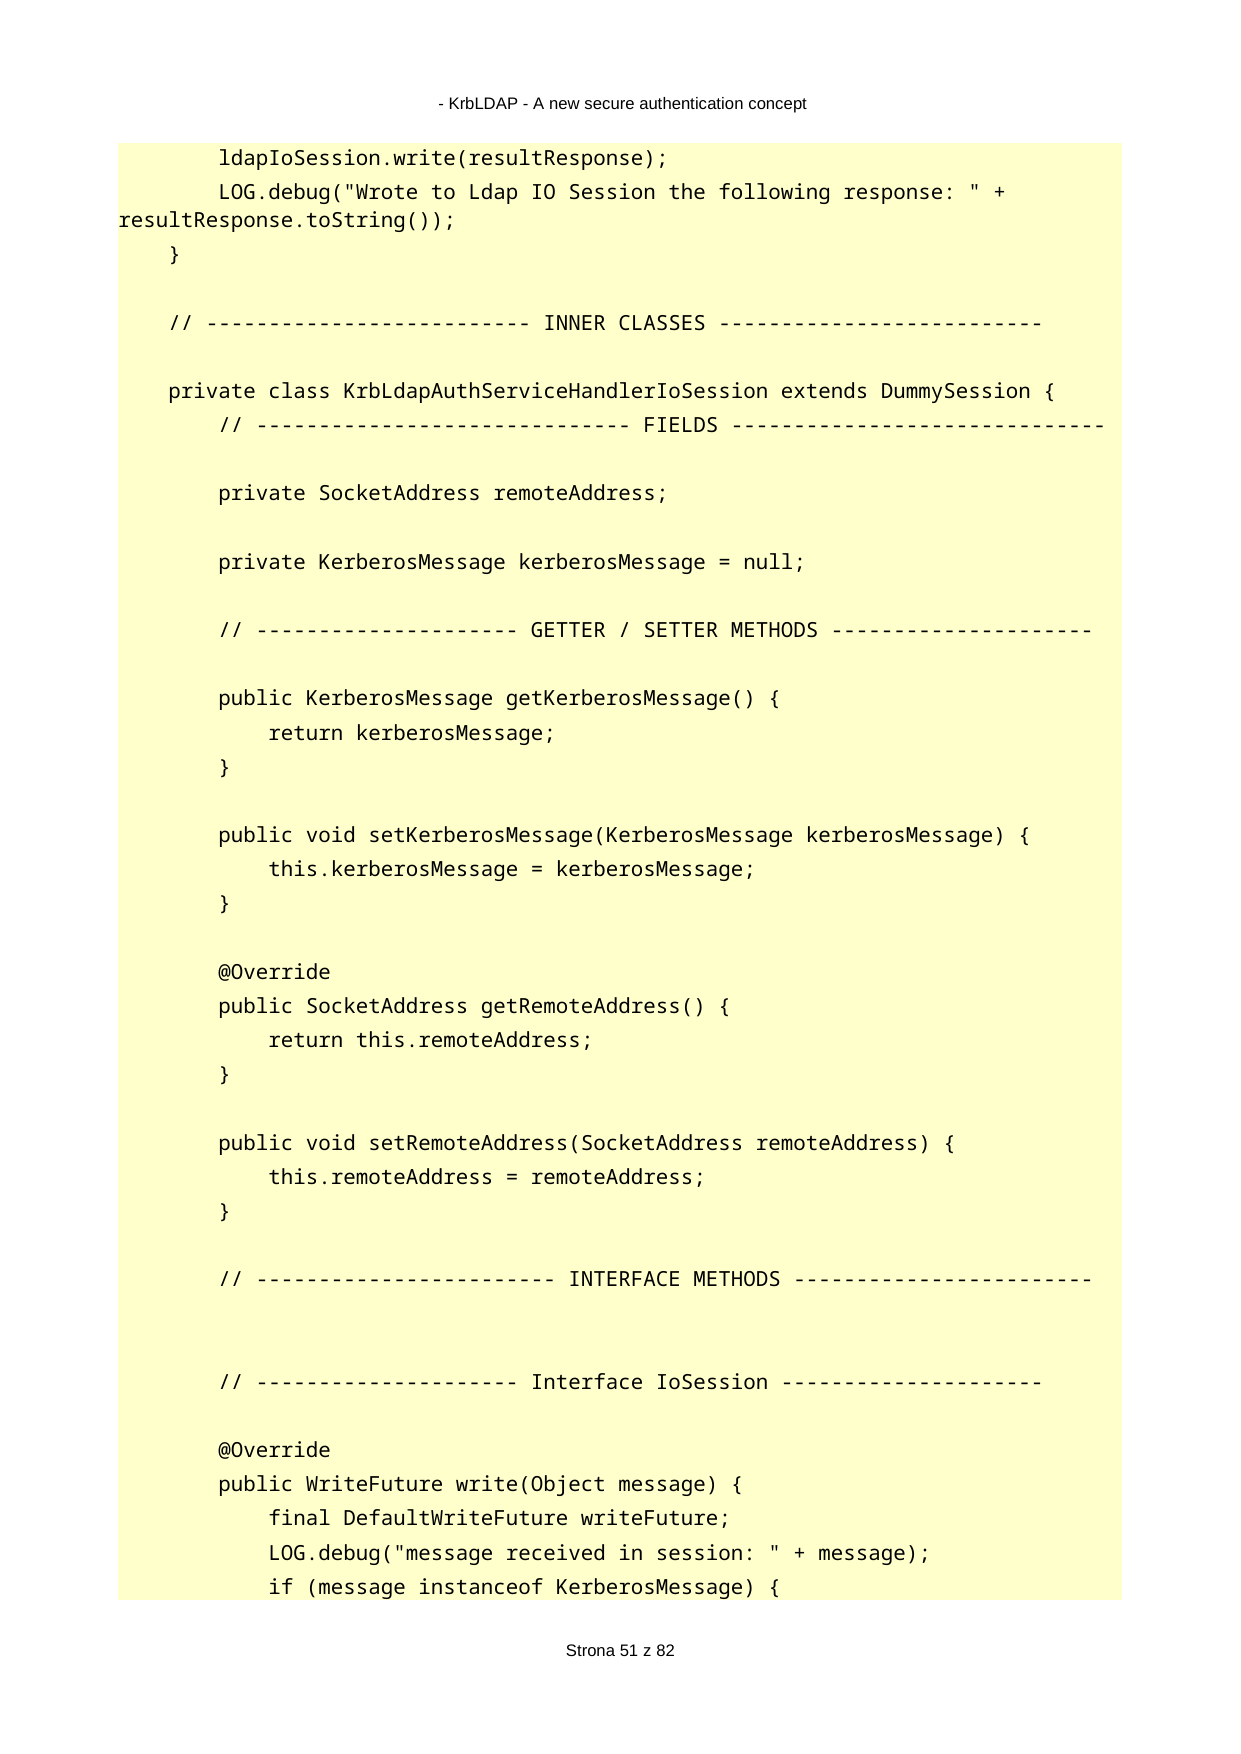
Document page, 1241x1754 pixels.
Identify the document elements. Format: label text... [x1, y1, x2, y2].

text // --------------------- Interface IoSession --------------------- [118, 1367, 1122, 1395]
text } [118, 1196, 1122, 1224]
text LOG.debug("message received in session: " + message); [118, 1538, 1122, 1566]
text return this.remoteAddress; [118, 1025, 1122, 1053]
text // ------------------------ INTERFACE METHODS ------------------------ [118, 1264, 1122, 1292]
text public WriteFuture write(Object message) { [118, 1469, 1122, 1497]
text } [118, 888, 1122, 917]
text } [118, 752, 1122, 780]
text // -------------------------- INNER CLASSES -------------------------- [118, 308, 1122, 336]
text } [118, 239, 1122, 267]
text public KerberosMessage getKerberosMessage() { [118, 683, 1122, 712]
text this.remoteAddress = remoteAddress; [118, 1162, 1122, 1190]
text return kerberosMessage; [118, 718, 1122, 746]
text ldapIoSession.write(resultResponse); [118, 143, 1122, 171]
text LOG.debug("Wrote to Ldap IO Session the following response: " + resultResponse.toString()); [118, 177, 1122, 233]
text if (message instanceof KerberosMessage) { [118, 1572, 1122, 1600]
text private KerberosMessage kerberosMessage = null; [118, 547, 1122, 575]
text private class KrbLdapAuthServiceHandlerIoSession extends DummySession { [118, 376, 1122, 404]
text this.kerberosMessage = kerberosMessage; [118, 854, 1122, 882]
text final DefaultWriteFuture writeFuture; [118, 1503, 1122, 1532]
text // --------------------- GETTER / SETTER METHODS --------------------- [118, 615, 1122, 643]
text public void setKerberosMessage(KerberosMessage kerberosMessage) { [118, 820, 1122, 848]
text } [118, 1059, 1122, 1087]
text // ------------------------------ FIELDS ------------------------------ [118, 410, 1122, 438]
text @Override [118, 957, 1122, 985]
text public SocketAddress getRemoteAddress() { [118, 991, 1122, 1019]
text private SocketAddress remoteAddress; [118, 478, 1122, 507]
text @Override [118, 1435, 1122, 1463]
text public void setRemoteAddress(SocketAddress remoteAddress) { [118, 1128, 1122, 1156]
